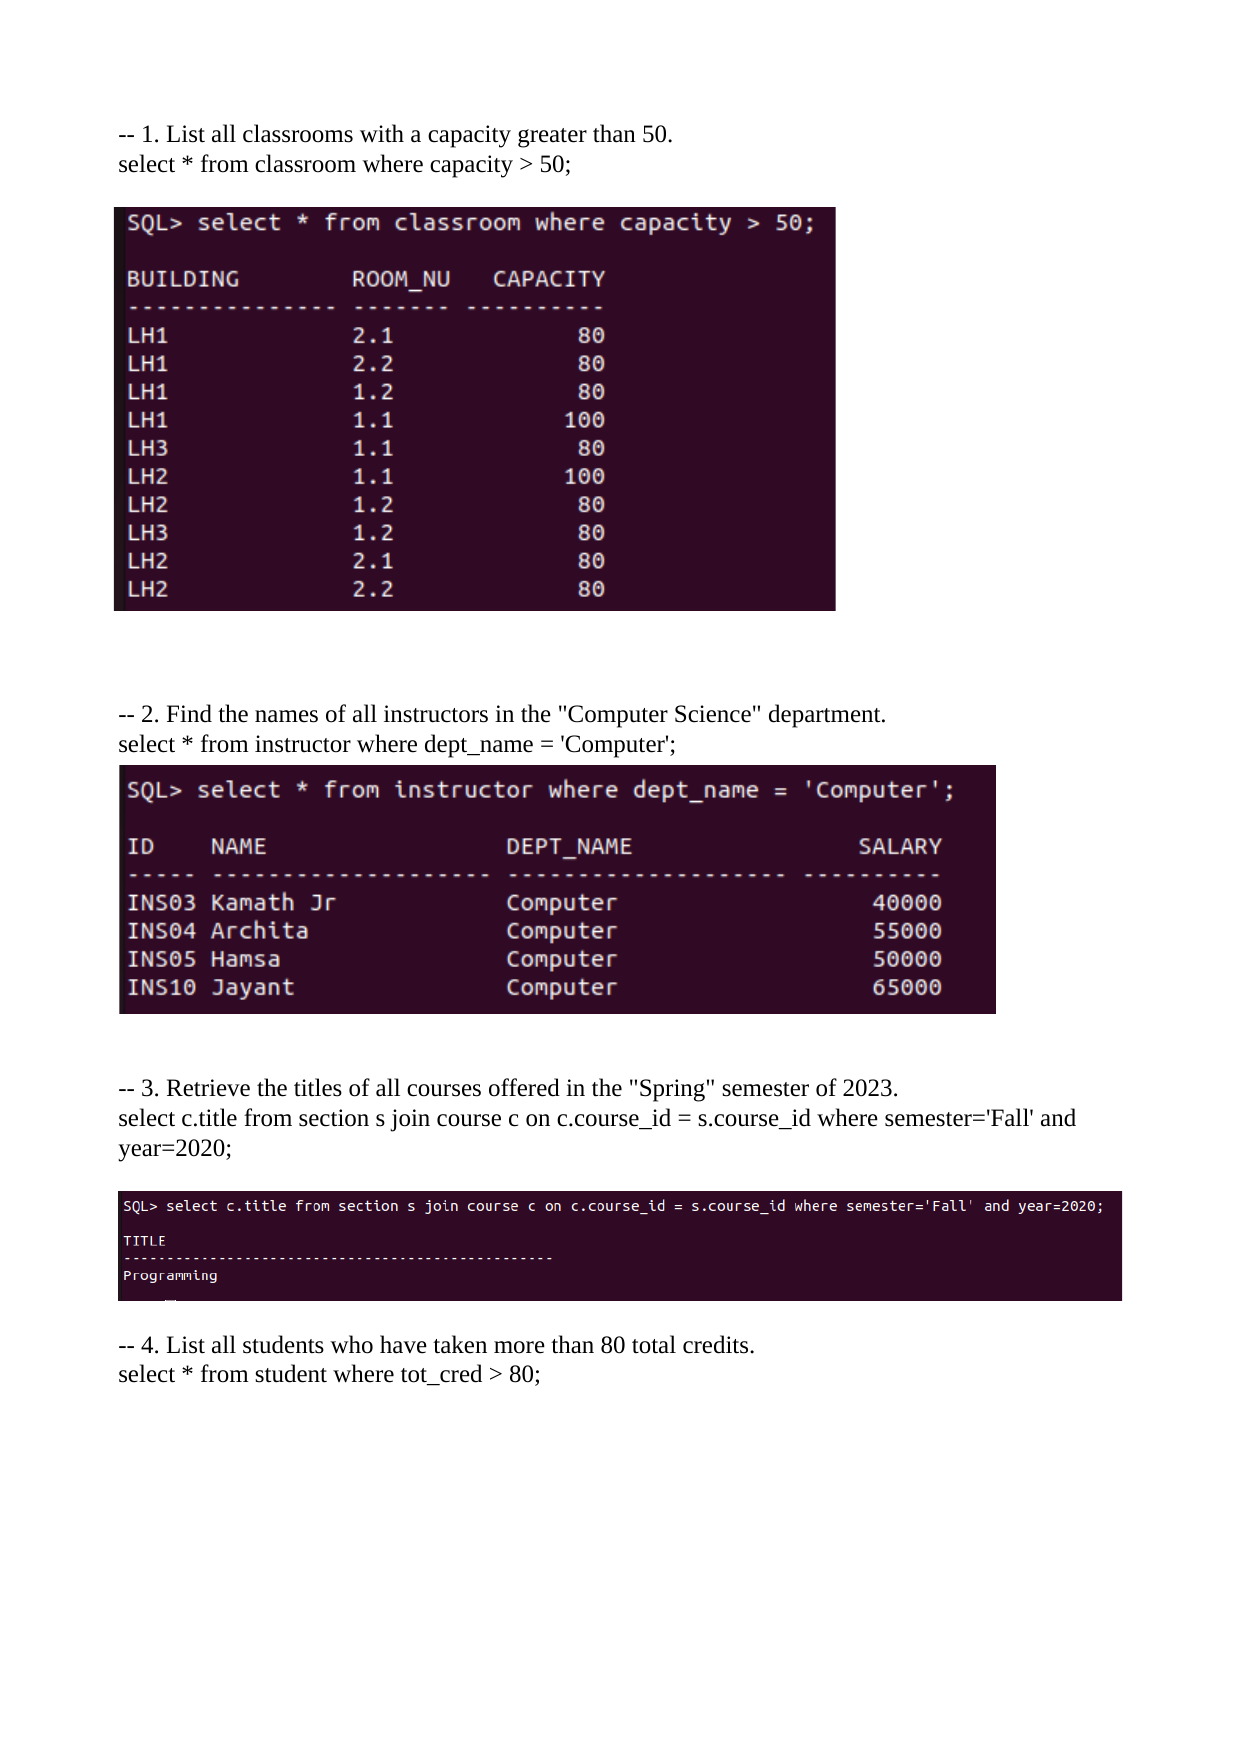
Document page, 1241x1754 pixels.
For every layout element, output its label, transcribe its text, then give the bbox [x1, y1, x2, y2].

picture [113, 207, 836, 611]
text select * from classroom where capacity > 50; [118, 148, 1122, 177]
text -- 1. List all classrooms with a capacity greater than 50. [118, 118, 1122, 148]
text -- 2. Find the names of all instructors in the "Computer Science" department. [118, 698, 1122, 728]
text select * from instructor where dept_name = 'Computer'; [118, 728, 1122, 758]
picture [118, 1191, 1123, 1301]
text -- 4. List all students who have taken more than 80 total credits. [118, 1329, 1122, 1358]
text select c.title from section s join course c on c.course_id = s.course_id where semester='Fall' and year=2020; [118, 1102, 1122, 1162]
text select * from student where tot_cred > 80; [118, 1358, 1122, 1388]
picture [119, 765, 996, 1014]
text -- 3. Retrieve the titles of all courses offered in the "Spring" semester of 2023. [118, 1072, 1122, 1102]
